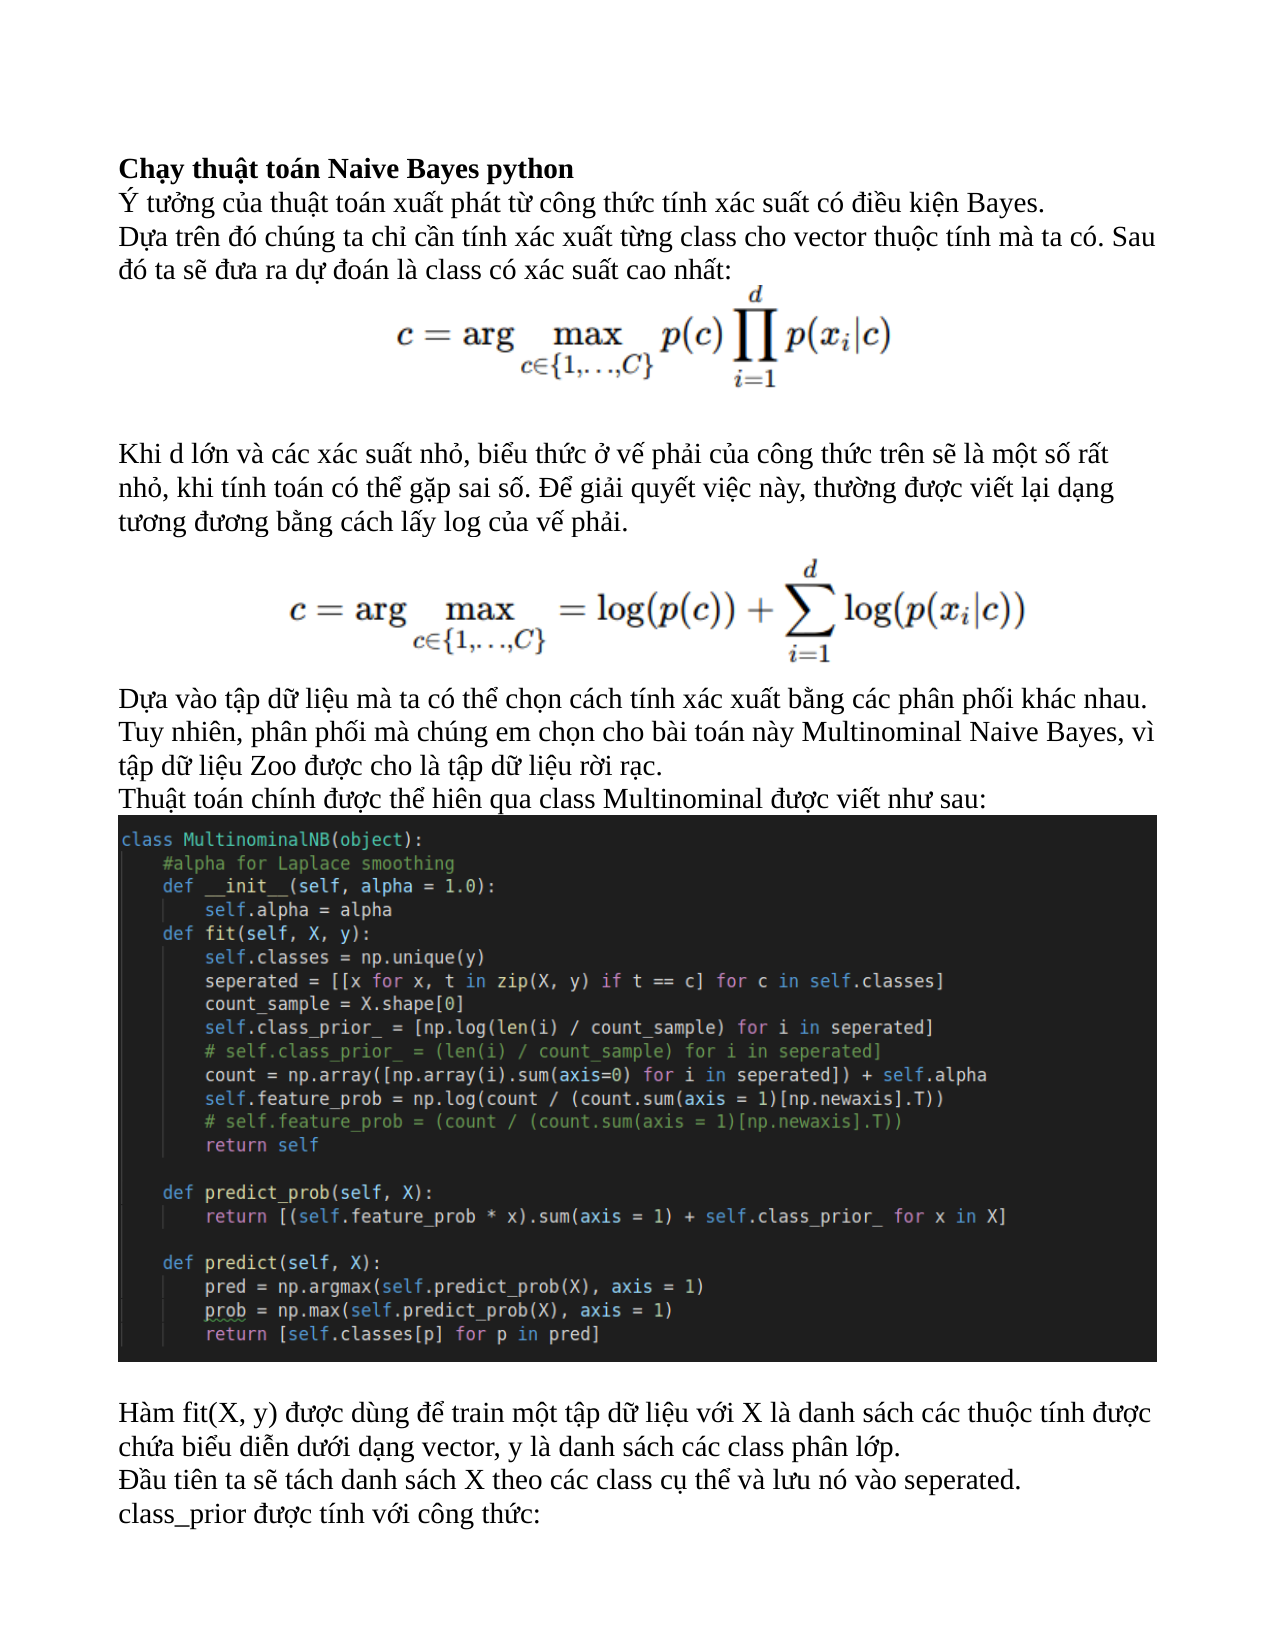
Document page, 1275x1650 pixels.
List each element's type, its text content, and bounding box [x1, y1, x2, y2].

text Ý tưởng của thuật toán xuất phát từ công thức tính xác suất có điều kiện Bayes. [118, 185, 1157, 219]
text class_prior được tính với công thức: [118, 1496, 1157, 1529]
picture [340, 285, 935, 403]
text Khi d lớn và các xác suất nhỏ, biểu thức ở vế phải của công thức trên sẽ là một số rất nhỏ, khi tính toán có thể gặp sai số. Để giải quyết việc này, thường được viết lại dạng tương đương bằng cách lấy log của vế phải. [118, 437, 1157, 537]
text Hàm fit(X, y) được dùng để train một tập dữ liệu với X là danh sách các thuộc tính được chứa biểu diễn dưới dạng vector, y là danh sách các class phân lớp. [118, 1395, 1157, 1462]
text Dựa trên đó chúng ta chỉ cần tính xác xuất từng class cho vector thuộc tính mà ta có. Sau đó ta sẽ đưa ra dự đoán là class có xác suất cao nhất: [118, 219, 1157, 286]
text Thuật toán chính được thể hiên qua class Multinominal được viết như sau: [118, 782, 1157, 815]
picture [218, 537, 1058, 681]
text Đầu tiên ta sẽ tách danh sách X theo các class cụ thể và lưu nó vào seperated. [118, 1462, 1157, 1496]
text Dựa vào tập dữ liệu mà ta có thể chọn cách tính xác xuất bằng các phân phối khác nhau. Tuy nhiên, phân phối mà chúng em chọn cho bài toán này Multinominal Naive Bayes, vì tập dữ liệu Zoo được cho là tập dữ liệu rời rạc. [118, 537, 1157, 782]
text Chạy thuật toán Naive Bayes python [118, 152, 1157, 185]
picture [118, 815, 1157, 1362]
